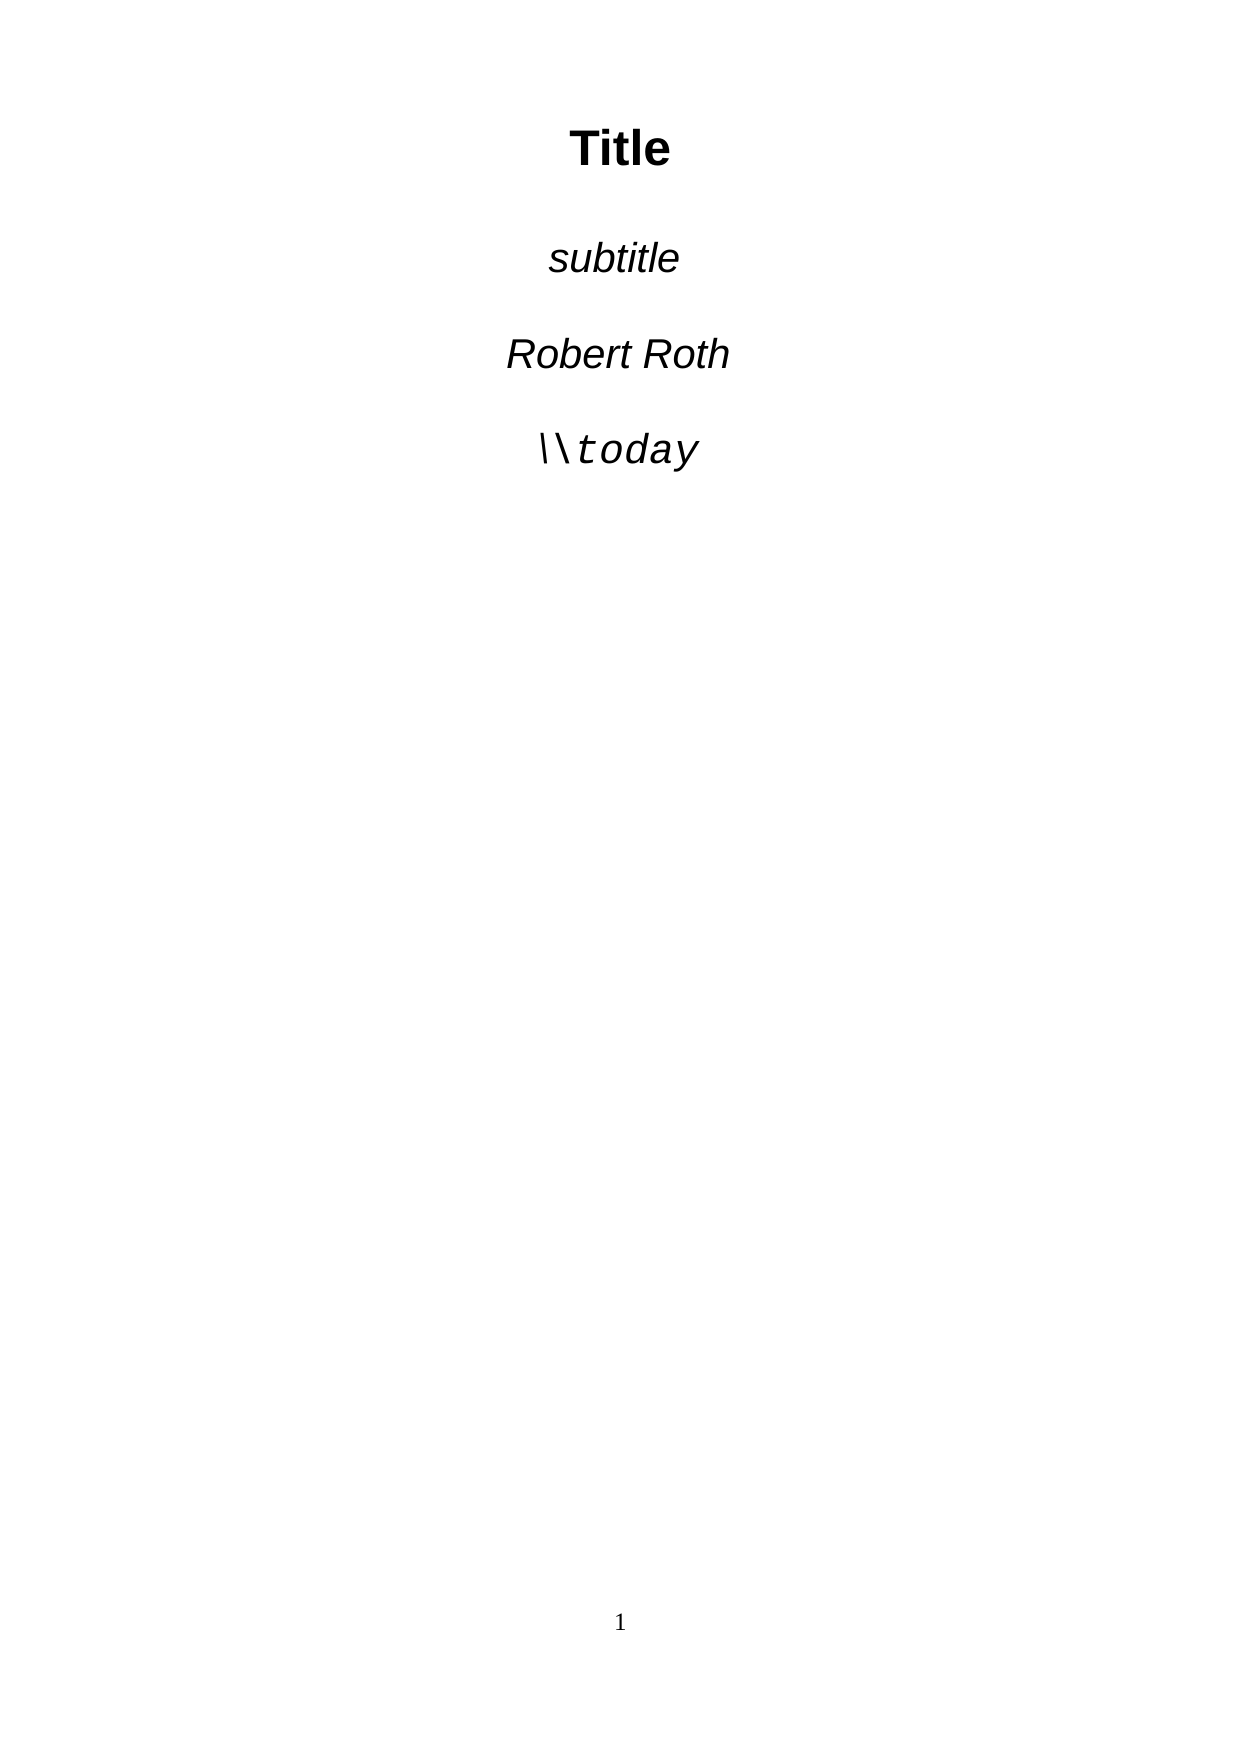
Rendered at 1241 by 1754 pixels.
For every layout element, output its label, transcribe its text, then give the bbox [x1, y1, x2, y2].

subtitle subtitle [118, 233, 1122, 281]
subtitle \\today [118, 425, 1122, 476]
title Title [118, 118, 1122, 176]
subtitle Robert Roth [118, 329, 1122, 377]
